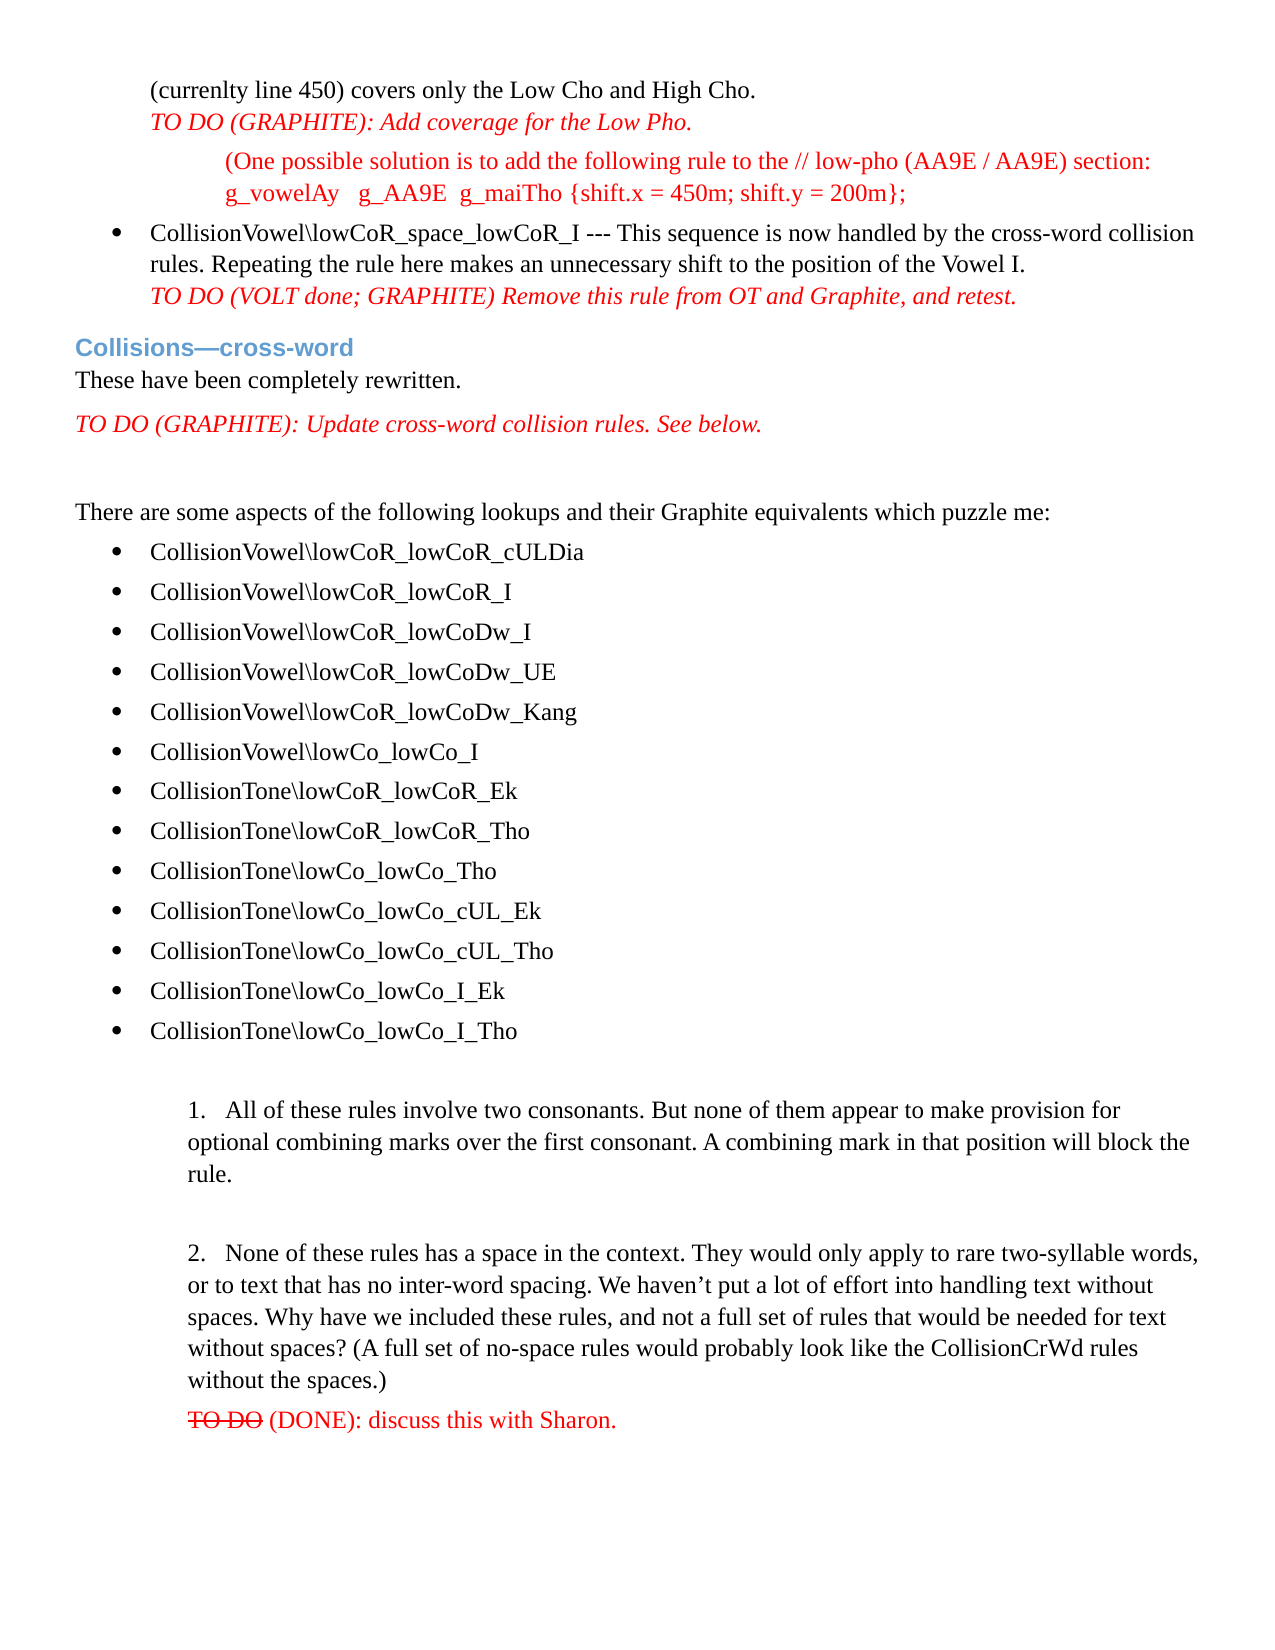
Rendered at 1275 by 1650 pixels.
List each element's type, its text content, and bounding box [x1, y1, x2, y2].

subtitle Collisions—cross-word [75, 333, 1200, 362]
list (One possible solution is to add the following rule to the // low-pho (AA9E / AA9E) section: g_vowelAy g_AA9E g_maiTho {shift.x = 450m; shift.y = 200m}; [225, 146, 1200, 207]
list All of these rules involve two consonants. But none of them appear to make provision for optional combining marks over the first consonant. A combining mark in that position will block the rule. [187, 1096, 1200, 1187]
list None of these rules has a space in the context. They would only apply to rare two-syllable words, or to text that has no inter-word spacing. We haven’t put a lot of effort into handling text without spaces. Why have we included these rules, and not a full set of rules that would be needed for text without spaces? (A full set of no-space rules would probably look like the CollisionCrWd rules without the spaces.) [187, 1238, 1200, 1393]
text TO DO (GRAPHITE): Update cross-word collision rules. See below. [75, 409, 1200, 438]
list CollisionTone\lowCo_lowCo_cUL_Ek [112, 896, 1200, 925]
text These have been completely rewritten. [75, 365, 1200, 394]
list CollisionTone\lowCoR_lowCoR_Tho [112, 816, 1200, 845]
text There are some aspects of the following lookups and their Graphite equivalents which puzzle me: [75, 497, 1200, 526]
list TO DO (DONE): discuss this with Sharon. [187, 1405, 1200, 1433]
list CollisionTone\lowCoR_lowCoR_Ek [112, 776, 1200, 805]
list CollisionVowel\lowCo_lowCo_I [112, 737, 1200, 765]
list CollisionTone\lowCo_lowCo_I_Tho [112, 1016, 1200, 1044]
list CollisionVowel\lowCoR_lowCoDw_I [112, 617, 1200, 646]
list CollisionVowel\lowCoR_lowCoDw_UE [112, 657, 1200, 686]
list CollisionTone\lowCo_lowCo_I_Ek [112, 976, 1200, 1005]
list CollisionTone\lowCo_lowCo_Tho [112, 856, 1200, 885]
list CollisionVowel\lowCoR_lowCoR_I [112, 577, 1200, 606]
list CollisionTone\lowCo_lowCo_cUL_Tho [112, 936, 1200, 965]
list CollisionVowel\lowCoR_space_lowCoR_I --- This sequence is now handled by the cross-word collision rules. Repeating the rule here makes an unnecessary shift to the position of the Vowel I. TO DO (VOLT done; GRAPHITE) Remove this rule from OT and Graphite, and retest. [112, 218, 1200, 310]
list CollisionVowel\lowCoR_lowCoR_cULDia [112, 537, 1200, 566]
list CollisionVowel\lowCoR_lowCoDw_Kang [112, 697, 1200, 725]
list (currenlty line 450) covers only the Low Cho and High Cho. TO DO (GRAPHITE): Add coverage for the Low Pho. [112, 75, 1200, 135]
